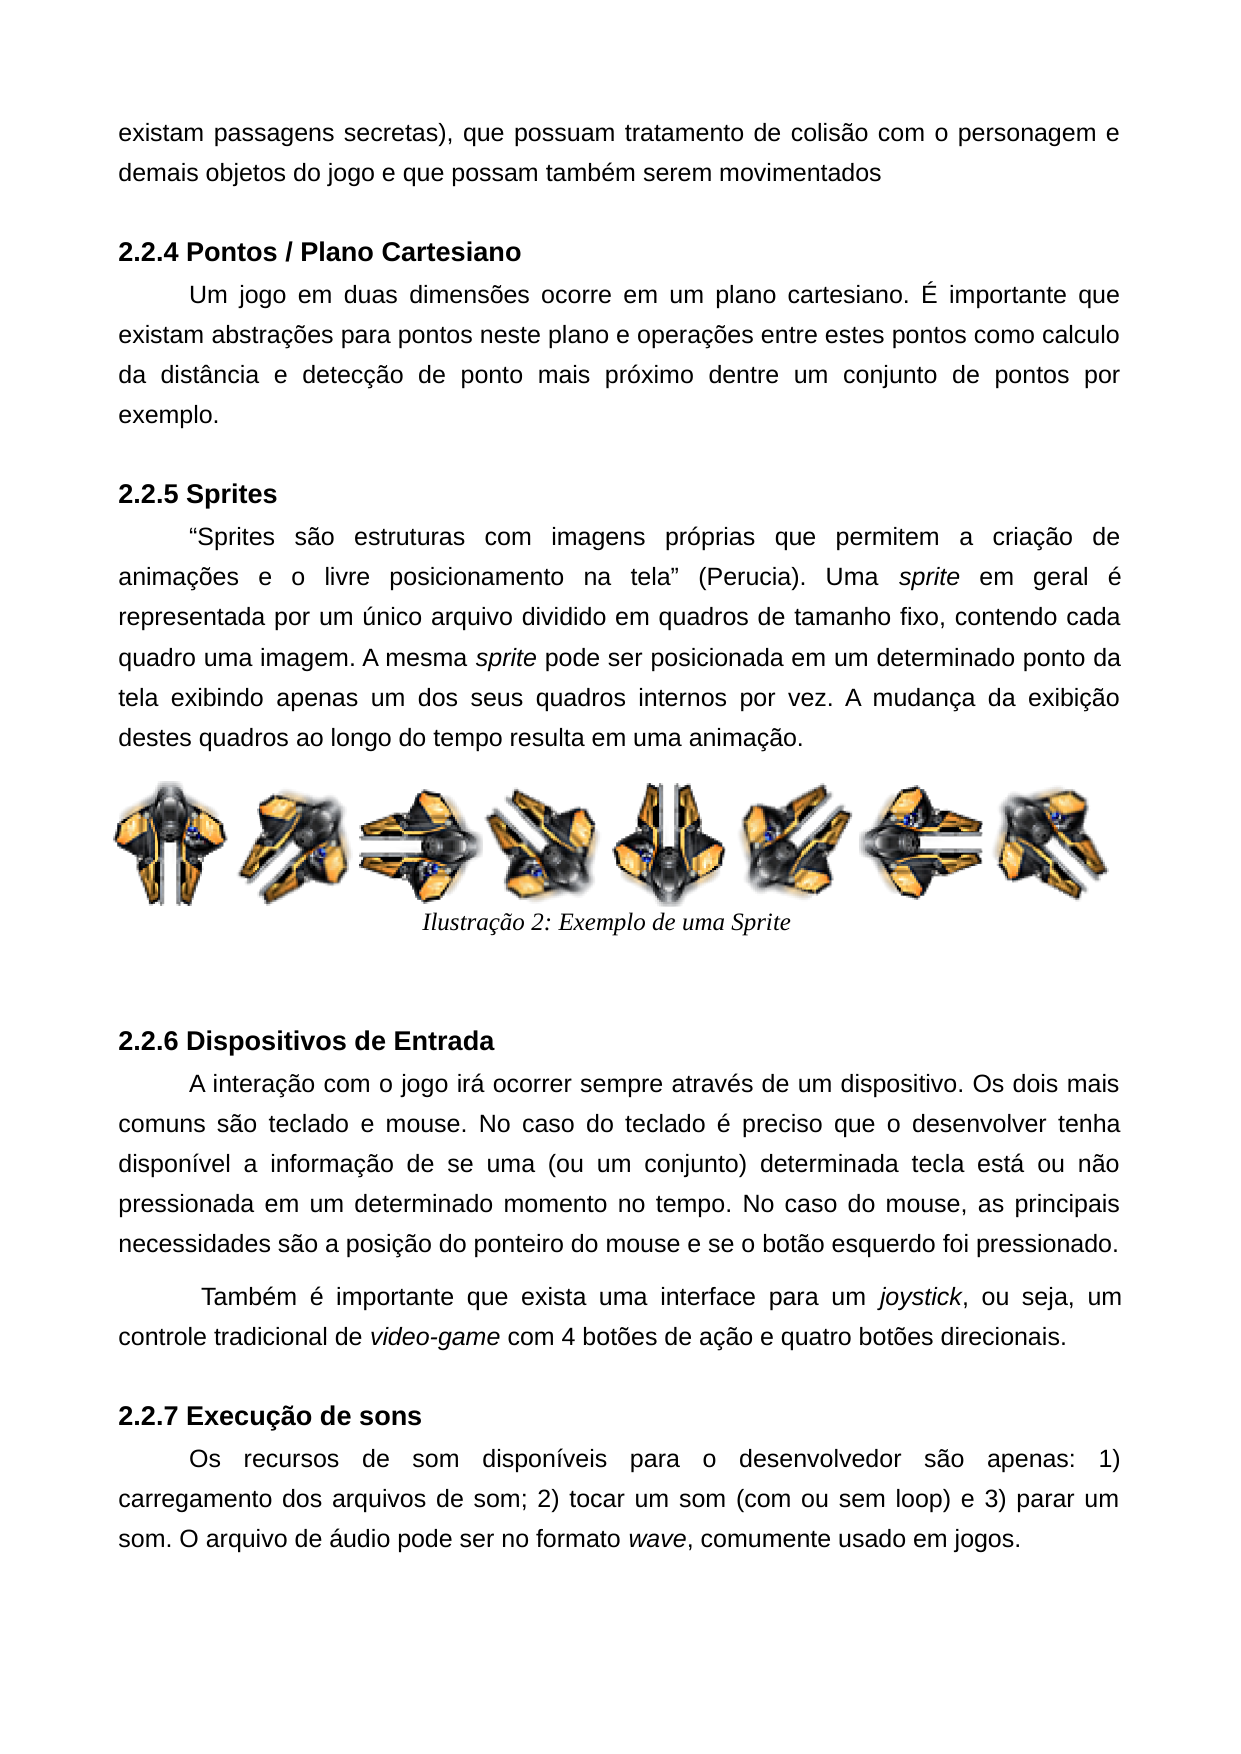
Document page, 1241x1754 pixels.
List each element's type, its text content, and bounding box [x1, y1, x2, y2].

subtitle 2.2.7 Execução de sons [118, 1400, 1122, 1431]
text existam passagens secretas), que possuam tratamento de colisão com o personagem e demais objetos do jogo e que possam também serem movimentados [118, 118, 1122, 187]
text A interação com o jogo irá ocorrer sempre através de um dispositivo. Os dois mais comuns são teclado e mouse. No caso do teclado é preciso que o desenvolver tenha disponível a informação de se uma (ou um conjunto) determinada tecla está ou não pressionada em um determinado momento no tempo. No caso do mouse, as principais necessidades são a posição do ponteiro do mouse e se o botão esquerdo foi pressionado. [118, 1069, 1122, 1258]
text Ilustração 2: Exemplo de uma Sprite [106, 907, 1109, 936]
text Também é importante que exista uma interface para um joystick, ou seja, um controle tradicional de video-game com 4 botões de ação e quatro botões direcionais. [118, 1282, 1122, 1351]
subtitle 2.2.4 Pontos / Plano Cartesiano [118, 236, 1122, 267]
text Um jogo em duas dimensões ocorre em um plano cartesiano. É importante que existam abstrações para pontos neste plano e operações entre estes pontos como calculo da distância e detecção de ponto mais próximo dentre um conjunto de pontos por exemplo. [118, 280, 1122, 429]
text Os recursos de som disponíveis para o desenvolvedor são apenas: 1) carregamento dos arquivos de som; 2) tocar um som (com ou sem loop) e 3) parar um som. O arquivo de áudio pode ser no formato wave, comumente usado em jogos. [118, 1444, 1122, 1553]
subtitle 2.2.5 Sprites [118, 478, 1122, 509]
text “Sprites são estruturas com imagens próprias que permitem a criação de animações e o livre posicionamento na tela” (Perucia). Uma sprite em geral é representada por um único arquivo dividido em quadros de tamanho fixo, contendo cada quadro uma imagem. A mesma sprite pode ser posicionada em um determinado ponto da tela exibindo apenas um dos seus quadros internos por vez. A mudança da exibição destes quadros ao longo do tempo resulta em uma animação. [118, 522, 1122, 752]
subtitle 2.2.6 Dispositivos de Entrada [118, 1025, 1122, 1056]
picture [105, 781, 1110, 907]
